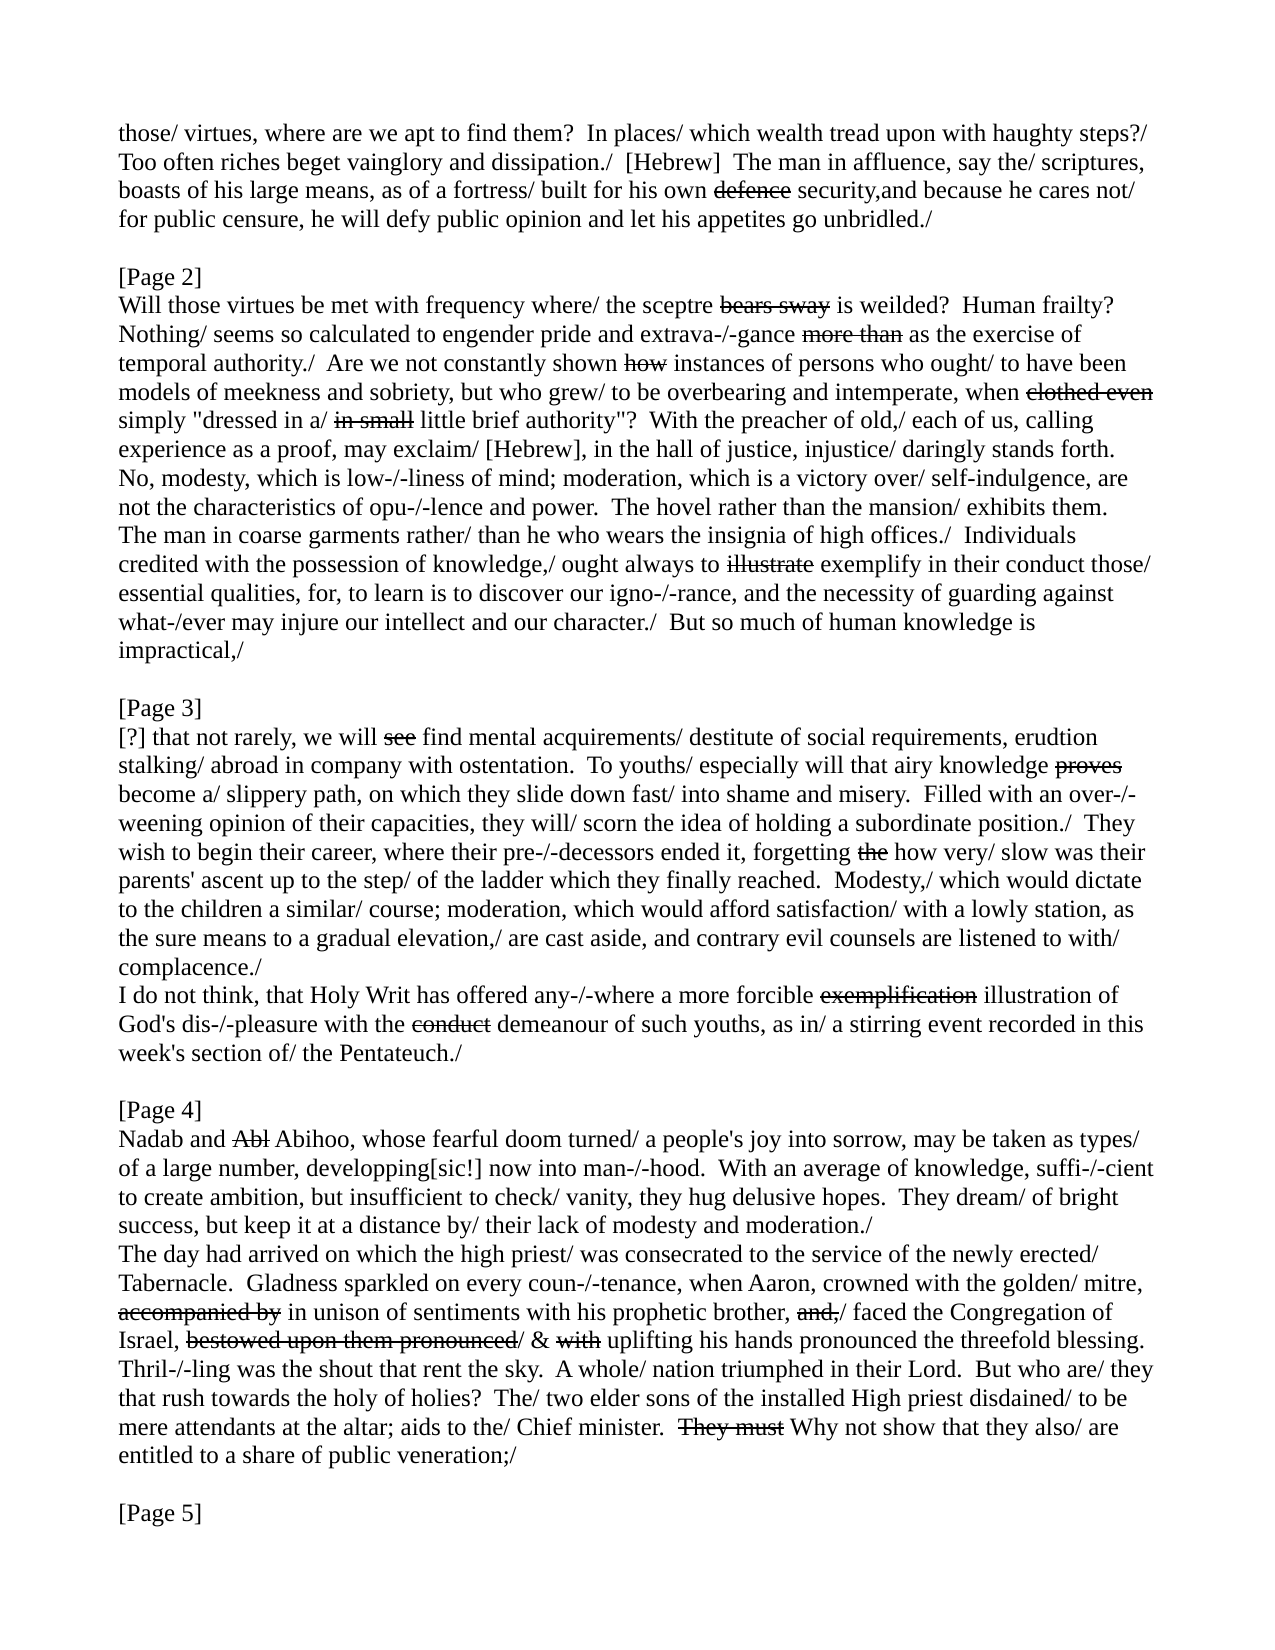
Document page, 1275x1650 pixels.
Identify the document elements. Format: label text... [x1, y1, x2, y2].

text [?] that not rarely, we will see find mental acquirements/ destitute of social requirements, erudtion stalking/ abroad in company with ostentation. To youths/ especially will that airy knowledge proves become a/ slippery path, on which they slide down fast/ into shame and misery. Filled with an over-/-weening opinion of their capacities, they will/ scorn the idea of holding a subordinate position./ They wish to begin their career, where their pre-/-decessors ended it, forgetting the how very/ slow was their parents' ascent up to the step/ of the ladder which they finally reached. Modesty,/ which would dictate to the children a similar/ course; moderation, which would afford satisfaction/ with a lowly station, as the sure means to a gradual elevation,/ are cast aside, and contrary evil counsels are listened to with/ complacence./ [118, 722, 1157, 981]
text those/ virtues, where are we apt to find them? In places/ which wealth tread upon with haughty steps?/ Too often riches beget vainglory and dissipation./ [Hebrew] The man in affluence, say the/ scriptures, boasts of his large means, as of a fortress/ built for his own defence security,and because he cares not/ for public censure, he will defy public opinion and let his appetites go unbridled./ [118, 118, 1157, 233]
text [Page 2] [118, 262, 1157, 291]
text The day had arrived on which the high priest/ was consecrated to the service of the newly erected/ Tabernacle. Gladness sparkled on every coun-/-tenance, when Aaron, crowned with the golden/ mitre, accompanied by in unison of sentiments with his prophetic brother, and,/ faced the Congregation of Israel, bestowed upon them pronounced/ & with uplifting his hands pronounced the threefold blessing. Thril-/-ling was the shout that rent the sky. A whole/ nation triumphed in their Lord. But who are/ they that rush towards the holy of holies? The/ two elder sons of the installed High priest disdained/ to be mere attendants at the altar; aids to the/ Chief minister. They must Why not show that they also/ are entitled to a share of public veneration;/ [118, 1239, 1157, 1469]
text [Page 4] [118, 1096, 1157, 1124]
text Nadab and Abl Abihoo, whose fearful doom turned/ a people's joy into sorrow, may be taken as types/ of a large number, developping[sic!] now into man-/-hood. With an average of knowledge, suffi-/-cient to create ambition, but insufficient to check/ vanity, they hug delusive hopes. They dream/ of bright success, but keep it at a distance by/ their lack of modesty and moderation./ [118, 1124, 1157, 1239]
text I do not think, that Holy Writ has offered any-/-where a more forcible exemplification illustration of God's dis-/-pleasure with the conduct demeanour of such youths, as in/ a stirring event recorded in this week's section of/ the Pentateuch./ [118, 981, 1157, 1067]
text [Page 3] [118, 693, 1157, 722]
text Will those virtues be met with frequency where/ the sceptre bears sway is weilded? Human frailty? Nothing/ seems so calculated to engender pride and extrava-/-gance more than as the exercise of temporal authority./ Are we not constantly shown how instances of persons who ought/ to have been models of meekness and sobriety, but who grew/ to be overbearing and intemperate, when clothed even simply "dressed in a/ in small little brief authority"? With the preacher of old,/ each of us, calling experience as a proof, may exclaim/ [Hebrew], in the hall of justice, injustice/ daringly stands forth. No, modesty, which is low-/-liness of mind; moderation, which is a victory over/ self-indulgence, are not the characteristics of opu-/-lence and power. The hovel rather than the mansion/ exhibits them. The man in coarse garments rather/ than he who wears the insignia of high offices./ Individuals credited with the possession of knowledge,/ ought always to illustrate exemplify in their conduct those/ essential qualities, for, to learn is to discover our igno-/-rance, and the necessity of guarding against what-/ever may injure our intellect and our character./ But so much of human knowledge is impractical,/ [118, 291, 1157, 664]
text [Page 5] [118, 1498, 1157, 1527]
